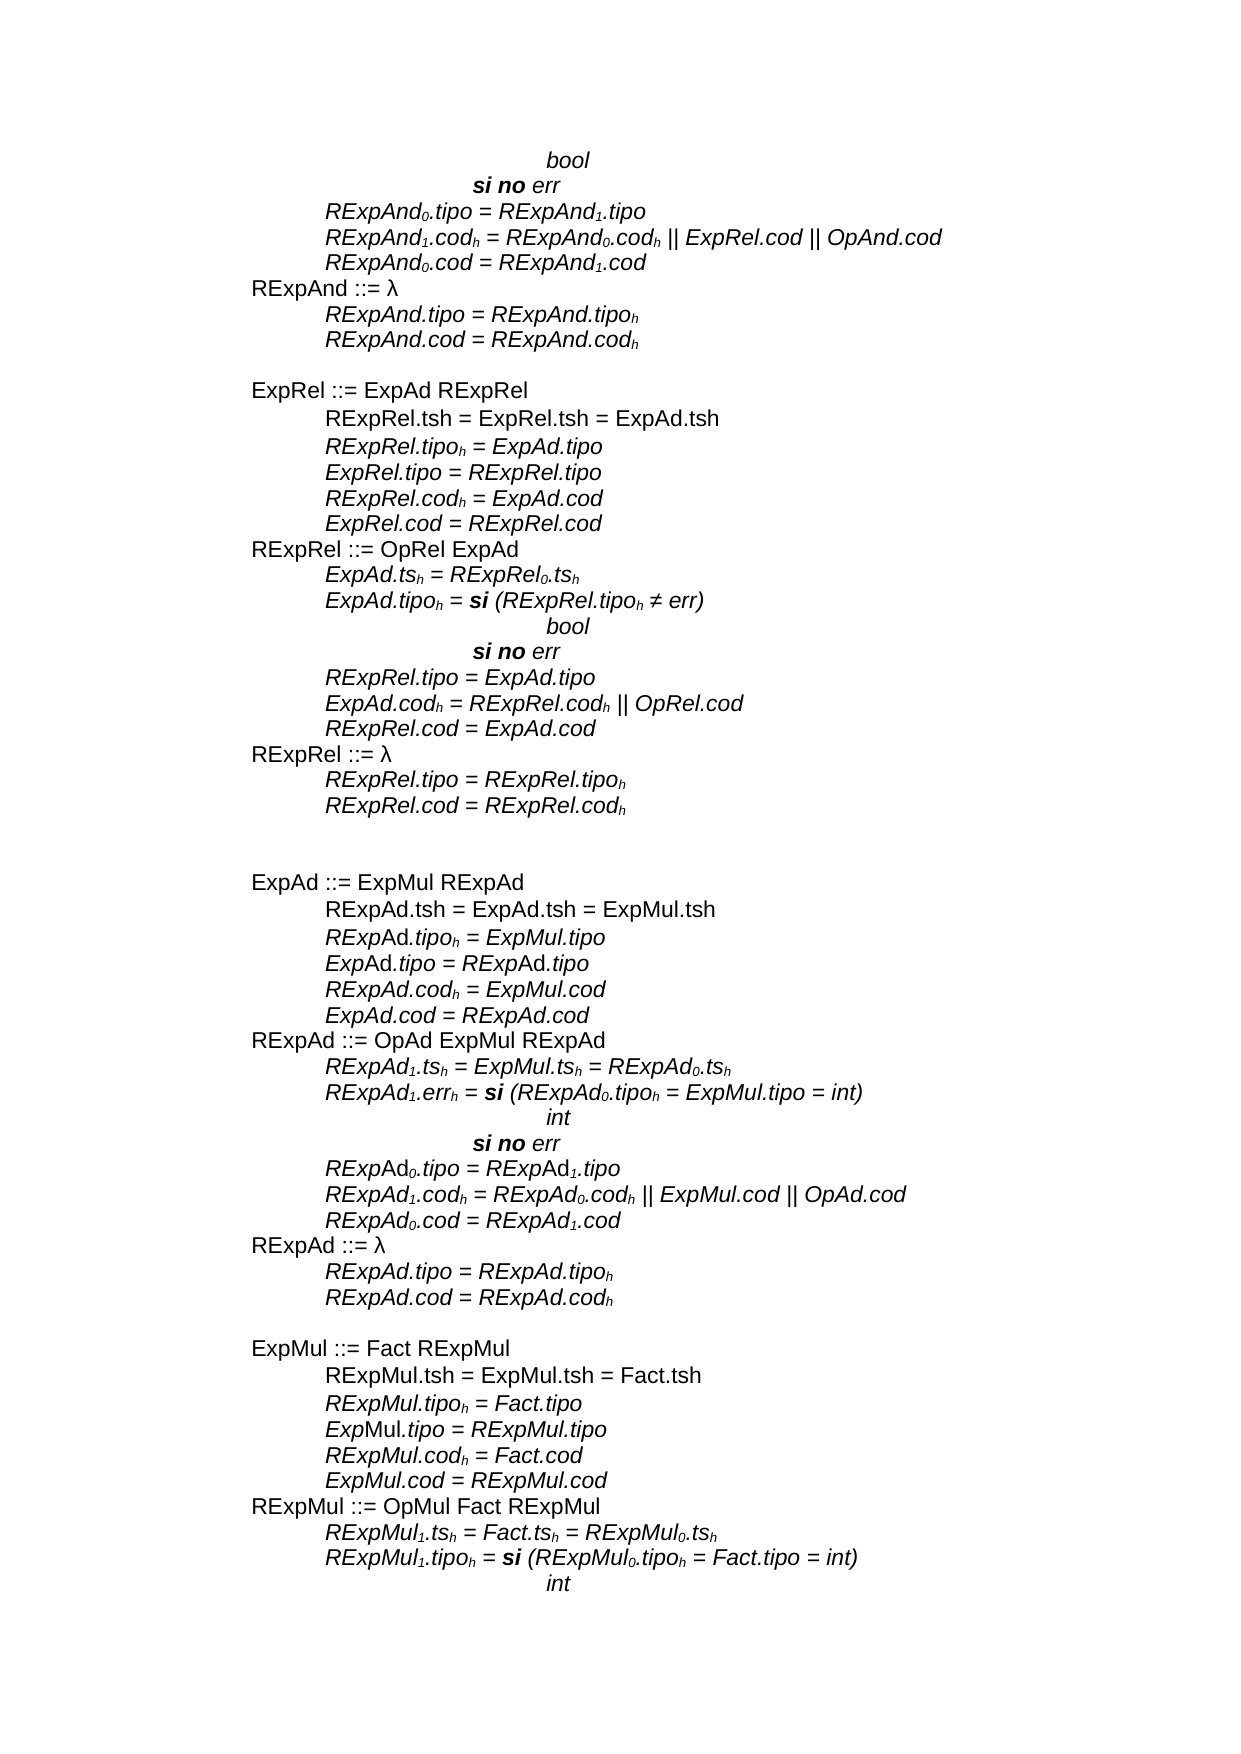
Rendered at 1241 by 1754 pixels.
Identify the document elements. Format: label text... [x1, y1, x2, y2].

text RExpAd.cod = RExpAd.codh [177, 1284, 1063, 1310]
text si no err [177, 639, 1063, 665]
text ExpAd ::= ExpMul RExpAd [177, 870, 1063, 895]
text RExpRel.tipoh = ExpAd.tipo [177, 432, 1063, 460]
text ExpMul ::= Fact RExpMul [177, 1336, 1063, 1361]
text RExpAnd0.cod = RExpAnd1.cod [177, 250, 1063, 276]
text ExpAd.codh = RExpRel.codh || OpRel.cod [177, 690, 1063, 716]
text RExpRel.cod = ExpAd.cod [177, 716, 1063, 742]
text ExpAd.tipoh = si (RExpRel.tipoh ≠ err) [177, 588, 1063, 613]
text RExpAd0.cod = RExpAd1.cod [177, 1207, 1063, 1233]
text RExpRel.codh = ExpAd.cod [177, 485, 1063, 511]
text RExpMul.tsh = ExpMul.tsh = Fact.tsh [177, 1361, 1063, 1389]
text bool [177, 148, 1063, 173]
text RExpRel.cod = RExpRel.codh [177, 793, 1063, 818]
text RExpAd1.errh = si (RExpAd0.tipoh = ExpMul.tipo = int) [177, 1079, 1063, 1105]
text RExpAd.codh = ExpMul.cod [177, 977, 1063, 1002]
text RExpMul1.tsh = Fact.tsh = RExpMul0.tsh [177, 1519, 1063, 1545]
text bool [177, 613, 1063, 639]
text ExpAd.cod = RExpAd.cod [177, 1002, 1063, 1028]
text RExpAnd0.tipo = RExpAnd1.tipo [177, 199, 1063, 224]
text int [177, 1571, 1063, 1596]
text si no err [177, 1131, 1063, 1156]
text int [177, 1105, 1063, 1131]
text RExpMul ::= OpMul Fact RExpMul [177, 1494, 1063, 1519]
text ExpAd.tsh = RExpRel0.tsh [177, 562, 1063, 588]
text RExpMul.tipoh = Fact.tipo [177, 1389, 1063, 1417]
text RExpMul1.tipoh = si (RExpMul0.tipoh = Fact.tipo = int) [177, 1545, 1063, 1571]
text RExpAd.tipoh = ExpMul.tipo [177, 923, 1063, 951]
text RExpAd1.tsh = ExpMul.tsh = RExpAd0.tsh [177, 1054, 1063, 1079]
text ExpMul.tipo = RExpMul.tipo [177, 1417, 1063, 1443]
text RExpAd ::= λ [177, 1233, 1063, 1259]
text RExpRel.tsh = ExpRel.tsh = ExpAd.tsh [177, 404, 1063, 432]
text RExpAd.tsh = ExpAd.tsh = ExpMul.tsh [177, 895, 1063, 923]
text RExpAd.tipo = RExpAd.tipoh [177, 1259, 1063, 1284]
text RExpRel ::= λ [177, 742, 1063, 767]
text RExpAnd ::= λ [177, 276, 1063, 301]
text RExpAnd.tipo = RExpAnd.tipoh [177, 301, 1063, 327]
text RExpRel.tipo = RExpRel.tipoh [177, 767, 1063, 793]
text ExpAd.tipo = RExpAd.tipo [177, 951, 1063, 977]
text ExpRel ::= ExpAd RExpRel [177, 378, 1063, 404]
text RExpRel ::= OpRel ExpAd [177, 537, 1063, 562]
text RExpRel.tipo = ExpAd.tipo [177, 665, 1063, 690]
text RExpAd1.codh = RExpAd0.codh || ExpMul.cod || OpAd.cod [177, 1182, 1063, 1207]
text ExpMul.cod = RExpMul.cod [177, 1468, 1063, 1494]
text RExpMul.codh = Fact.cod [177, 1443, 1063, 1468]
text RExpAd0.tipo = RExpAd1.tipo [177, 1156, 1063, 1182]
text ExpRel.tipo = RExpRel.tipo [177, 460, 1063, 485]
text ExpRel.cod = RExpRel.cod [177, 511, 1063, 537]
text RExpAnd1.codh = RExpAnd0.codh || ExpRel.cod || OpAnd.cod [177, 224, 1063, 250]
text RExpAnd.cod = RExpAnd.codh [177, 327, 1063, 353]
text RExpAd ::= OpAd ExpMul RExpAd [177, 1028, 1063, 1054]
text si no err [177, 173, 1063, 199]
